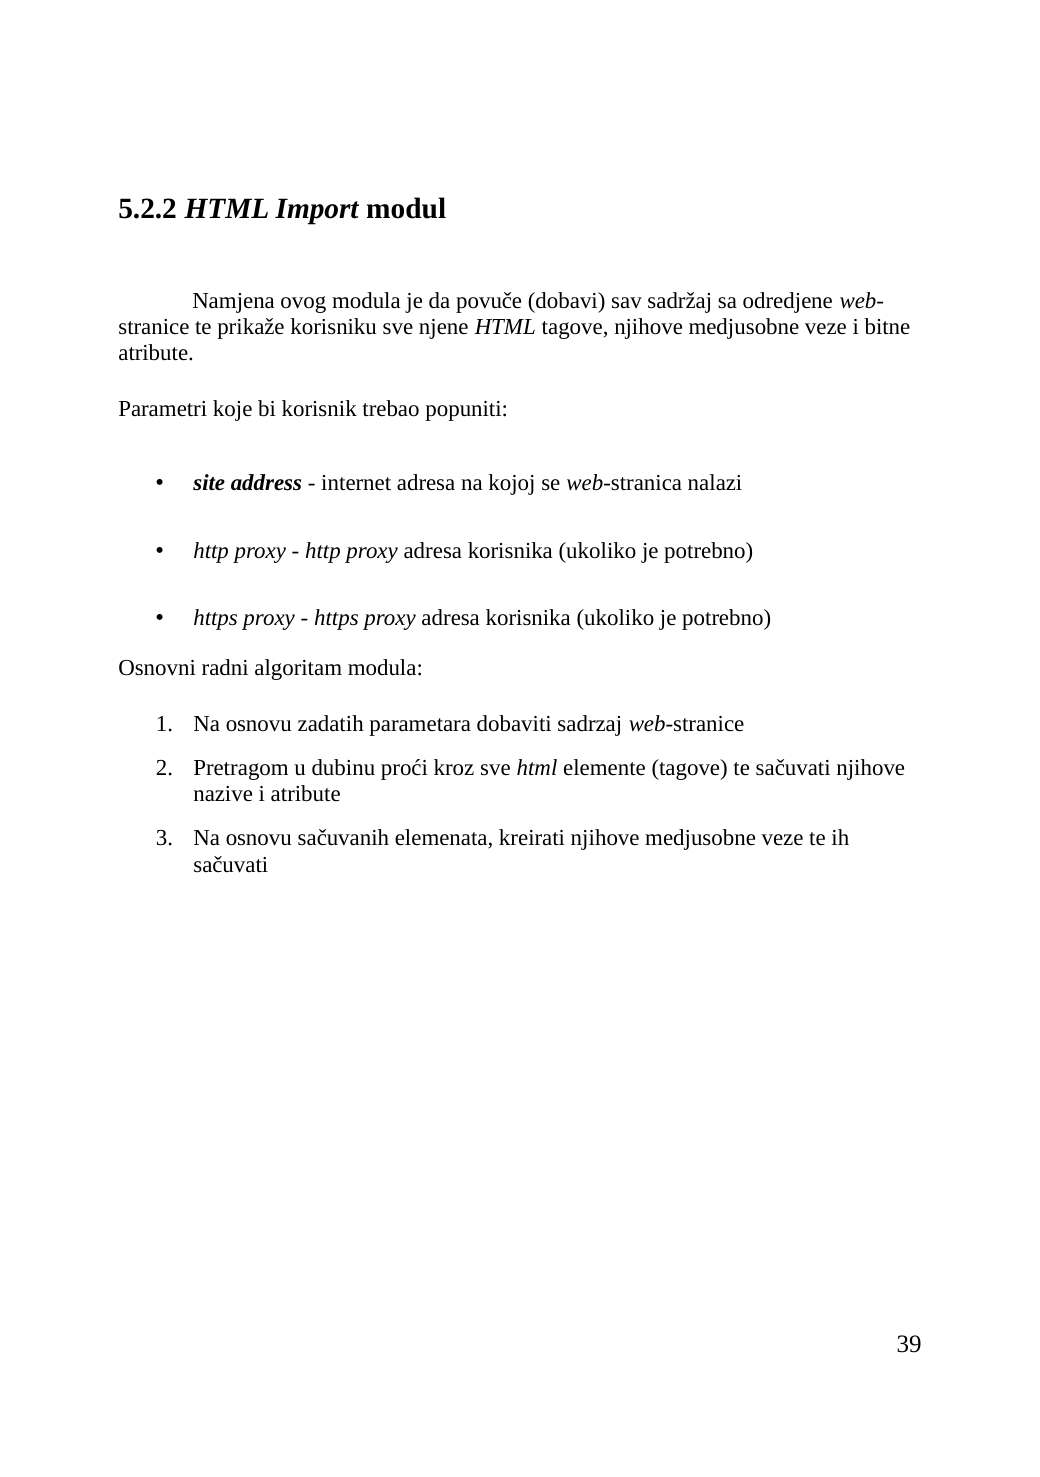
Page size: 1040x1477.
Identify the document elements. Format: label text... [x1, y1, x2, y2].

list http proxy - http proxy adresa korisnika (ukoliko je potrebno) [156, 537, 921, 563]
text Namjena ovog modula je da povuče (dobavi) sav sadržaj sa odredjene web-stranice te prikaže korisniku sve njene HTML tagove, njihove medjusobne veze i bitne atribute. [118, 287, 921, 366]
list Pretragom u dubinu proći kroz sve html elemente (tagove) te sačuvati njihove nazive i atribute [156, 754, 921, 807]
list https proxy - https proxy adresa korisnika (ukoliko je potrebno) [156, 604, 921, 631]
list site address - internet adresa na kojoj se web-stranica nalazi [156, 469, 921, 495]
text Osnovni radni algoritam modula: [118, 654, 921, 681]
list Na osnovu sačuvanih elemenata, kreirati njihove medjusobne veze te ih sačuvati [156, 824, 921, 877]
text Parametri koje bi korisnik trebao popuniti: [118, 395, 921, 422]
subtitle 5.2.2 HTML Import modul [118, 191, 921, 225]
list Na osnovu zadatih parametara dobaviti sadrzaj web-stranice [156, 710, 921, 736]
